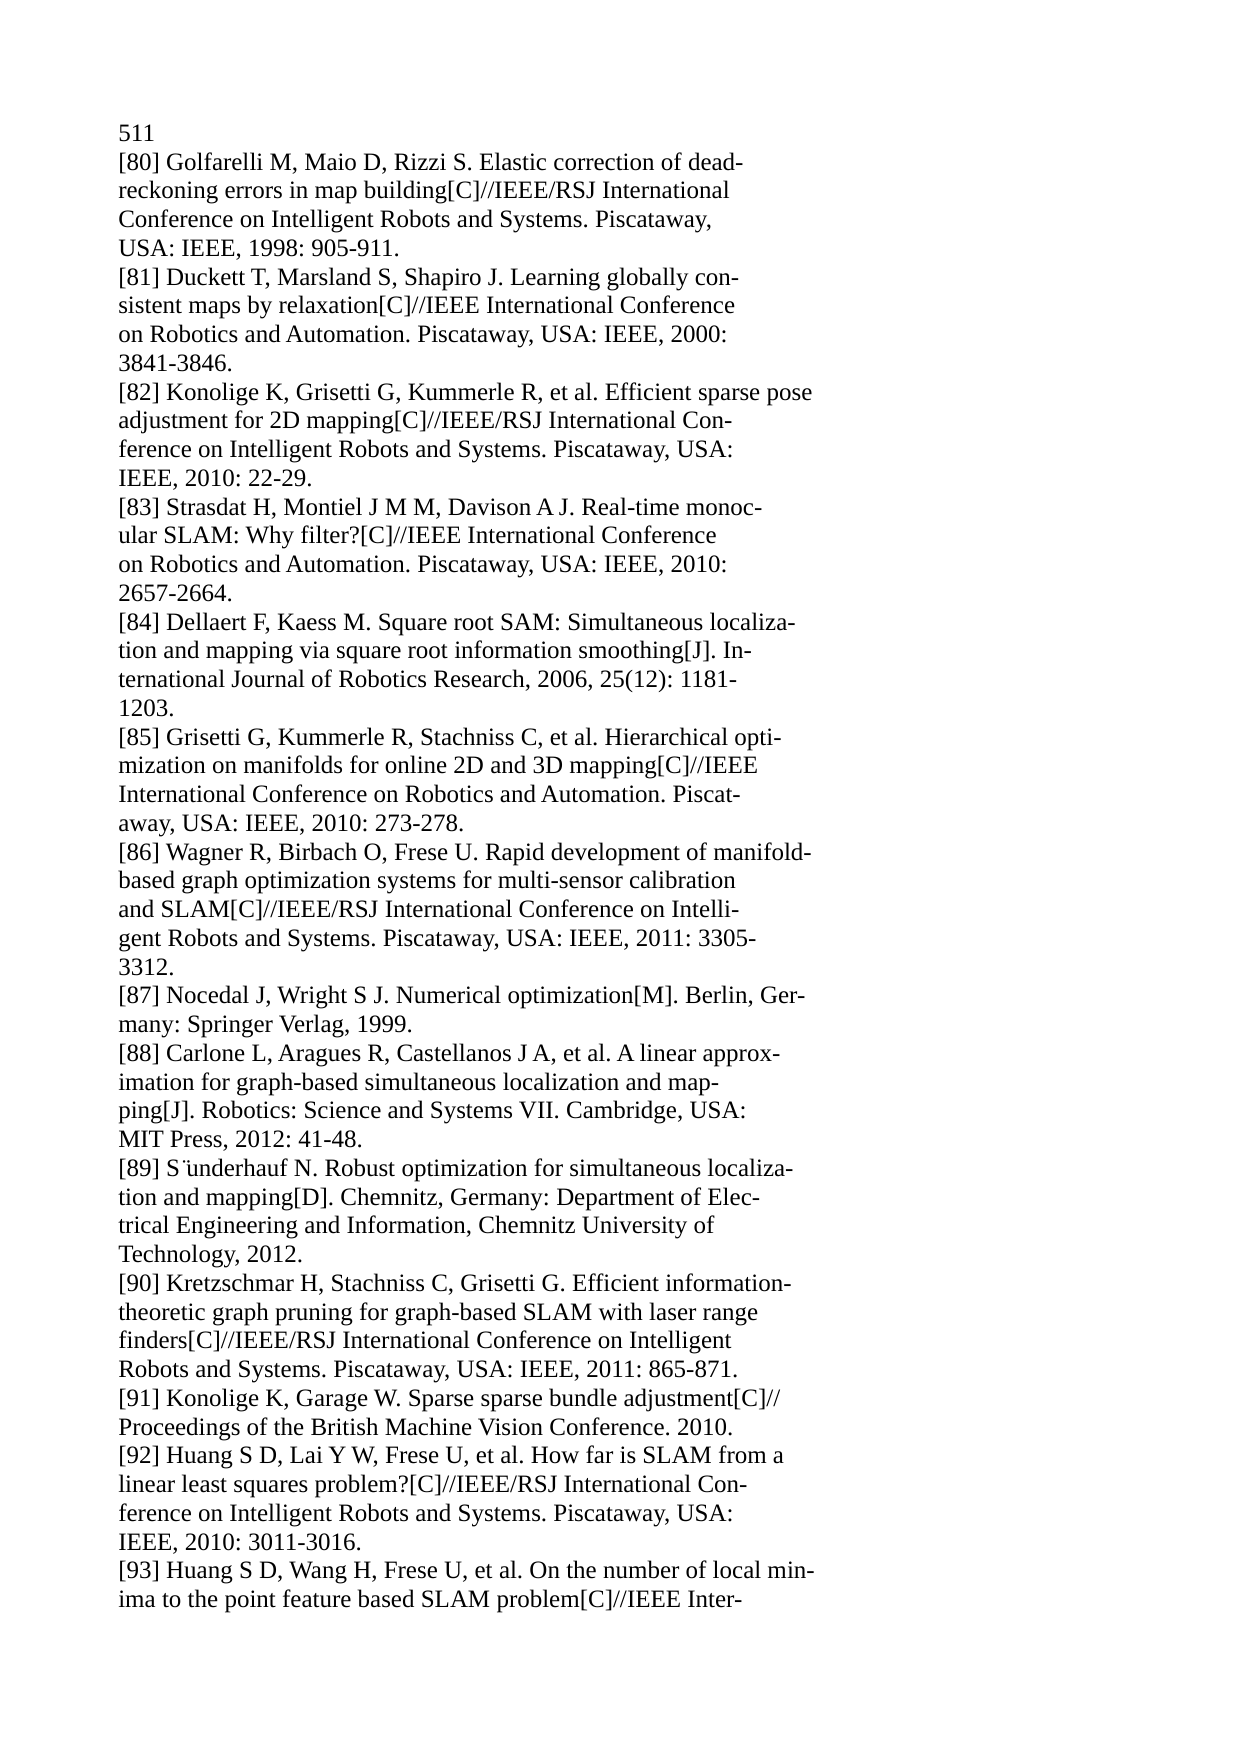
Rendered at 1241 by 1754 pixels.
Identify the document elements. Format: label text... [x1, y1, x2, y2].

text away, USA: IEEE, 2010: 273-278. [118, 808, 1122, 837]
text MIT Press, 2012: 41-48. [118, 1124, 1122, 1153]
text [83] Strasdat H, Montiel J M M, Davison A J. Real-time monoc- [118, 492, 1122, 521]
text Conference on Intelligent Robots and Systems. Piscataway, [118, 204, 1122, 233]
text adjustment for 2D mapping[C]//IEEE/RSJ International Con- [118, 406, 1122, 434]
text [88] Carlone L, Aragues R, Castellanos J A, et al. A linear approx- [118, 1038, 1122, 1067]
text based graph optimization systems for multi-sensor calibration [118, 866, 1122, 894]
text [81] Duckett T, Marsland S, Shapiro J. Learning globally con- [118, 262, 1122, 291]
text trical Engineering and Information, Chemnitz University of [118, 1211, 1122, 1239]
text ping[J]. Robotics: Science and Systems VII. Cambridge, USA: [118, 1096, 1122, 1124]
text reckoning errors in map building[C]//IEEE/RSJ International [118, 176, 1122, 204]
text IEEE, 2010: 22-29. [118, 463, 1122, 492]
text IEEE, 2010: 3011-3016. [118, 1527, 1122, 1556]
text [90] Kretzschmar H, Stachniss C, Grisetti G. Efficient information- [118, 1268, 1122, 1297]
text [87] Nocedal J, Wright S J. Numerical optimization[M]. Berlin, Ger- [118, 981, 1122, 1009]
text on Robotics and Automation. Piscataway, USA: IEEE, 2000: [118, 319, 1122, 348]
text ima to the point feature based SLAM problem[C]//IEEE Inter- [118, 1584, 1122, 1613]
text mization on manifolds for online 2D and 3D mapping[C]//IEEE [118, 751, 1122, 779]
text many: Springer Verlag, 1999. [118, 1009, 1122, 1038]
text 1203. [118, 693, 1122, 722]
text ular SLAM: Why filter?[C]//IEEE International Conference [118, 521, 1122, 549]
text tion and mapping[D]. Chemnitz, Germany: Department of Elec- [118, 1182, 1122, 1211]
text USA: IEEE, 1998: 905-911. [118, 233, 1122, 262]
text [80] Golfarelli M, Maio D, Rizzi S. Elastic correction of dead- [118, 147, 1122, 176]
text ference on Intelligent Robots and Systems. Piscataway, USA: [118, 434, 1122, 463]
text ference on Intelligent Robots and Systems. Piscataway, USA: [118, 1498, 1122, 1527]
text tion and mapping via square root information smoothing[J]. In- [118, 636, 1122, 664]
text theoretic graph pruning for graph-based SLAM with laser range [118, 1297, 1122, 1326]
text ternational Journal of Robotics Research, 2006, 25(12): 1181- [118, 664, 1122, 693]
text Technology, 2012. [118, 1239, 1122, 1268]
text [85] Grisetti G, Kummerle R, Stachniss C, et al. Hierarchical opti- [118, 722, 1122, 751]
text [91] Konolige K, Garage W. Sparse sparse bundle adjustment[C]// [118, 1383, 1122, 1412]
text [86] Wagner R, Birbach O, Frese U. Rapid development of manifold- [118, 837, 1122, 866]
text gent Robots and Systems. Piscataway, USA: IEEE, 2011: 3305- [118, 923, 1122, 952]
text Robots and Systems. Piscataway, USA: IEEE, 2011: 865-871. [118, 1354, 1122, 1383]
text sistent maps by relaxation[C]//IEEE International Conference [118, 291, 1122, 319]
text 3312. [118, 952, 1122, 981]
text [93] Huang S D, Wang H, Frese U, et al. On the number of local min- [118, 1556, 1122, 1584]
text 3841-3846. [118, 348, 1122, 377]
text finders[C]//IEEE/RSJ International Conference on Intelligent [118, 1326, 1122, 1354]
text and SLAM[C]//IEEE/RSJ International Conference on Intelli- [118, 894, 1122, 923]
text [84] Dellaert F, Kaess M. Square root SAM: Simultaneous localiza- [118, 607, 1122, 636]
text linear least squares problem?[C]//IEEE/RSJ International Con- [118, 1469, 1122, 1498]
text [89] S ̈underhauf N. Robust optimization for simultaneous localiza- [118, 1153, 1122, 1182]
text imation for graph-based simultaneous localization and map- [118, 1067, 1122, 1096]
text [82] Konolige K, Grisetti G, Kummerle R, et al. Efficient sparse pose [118, 377, 1122, 406]
text on Robotics and Automation. Piscataway, USA: IEEE, 2010: [118, 549, 1122, 578]
text 2657-2664. [118, 578, 1122, 607]
text 511 [118, 118, 1122, 147]
text Proceedings of the British Machine Vision Conference. 2010. [118, 1412, 1122, 1441]
text International Conference on Robotics and Automation. Piscat- [118, 779, 1122, 808]
text [92] Huang S D, Lai Y W, Frese U, et al. How far is SLAM from a [118, 1441, 1122, 1469]
